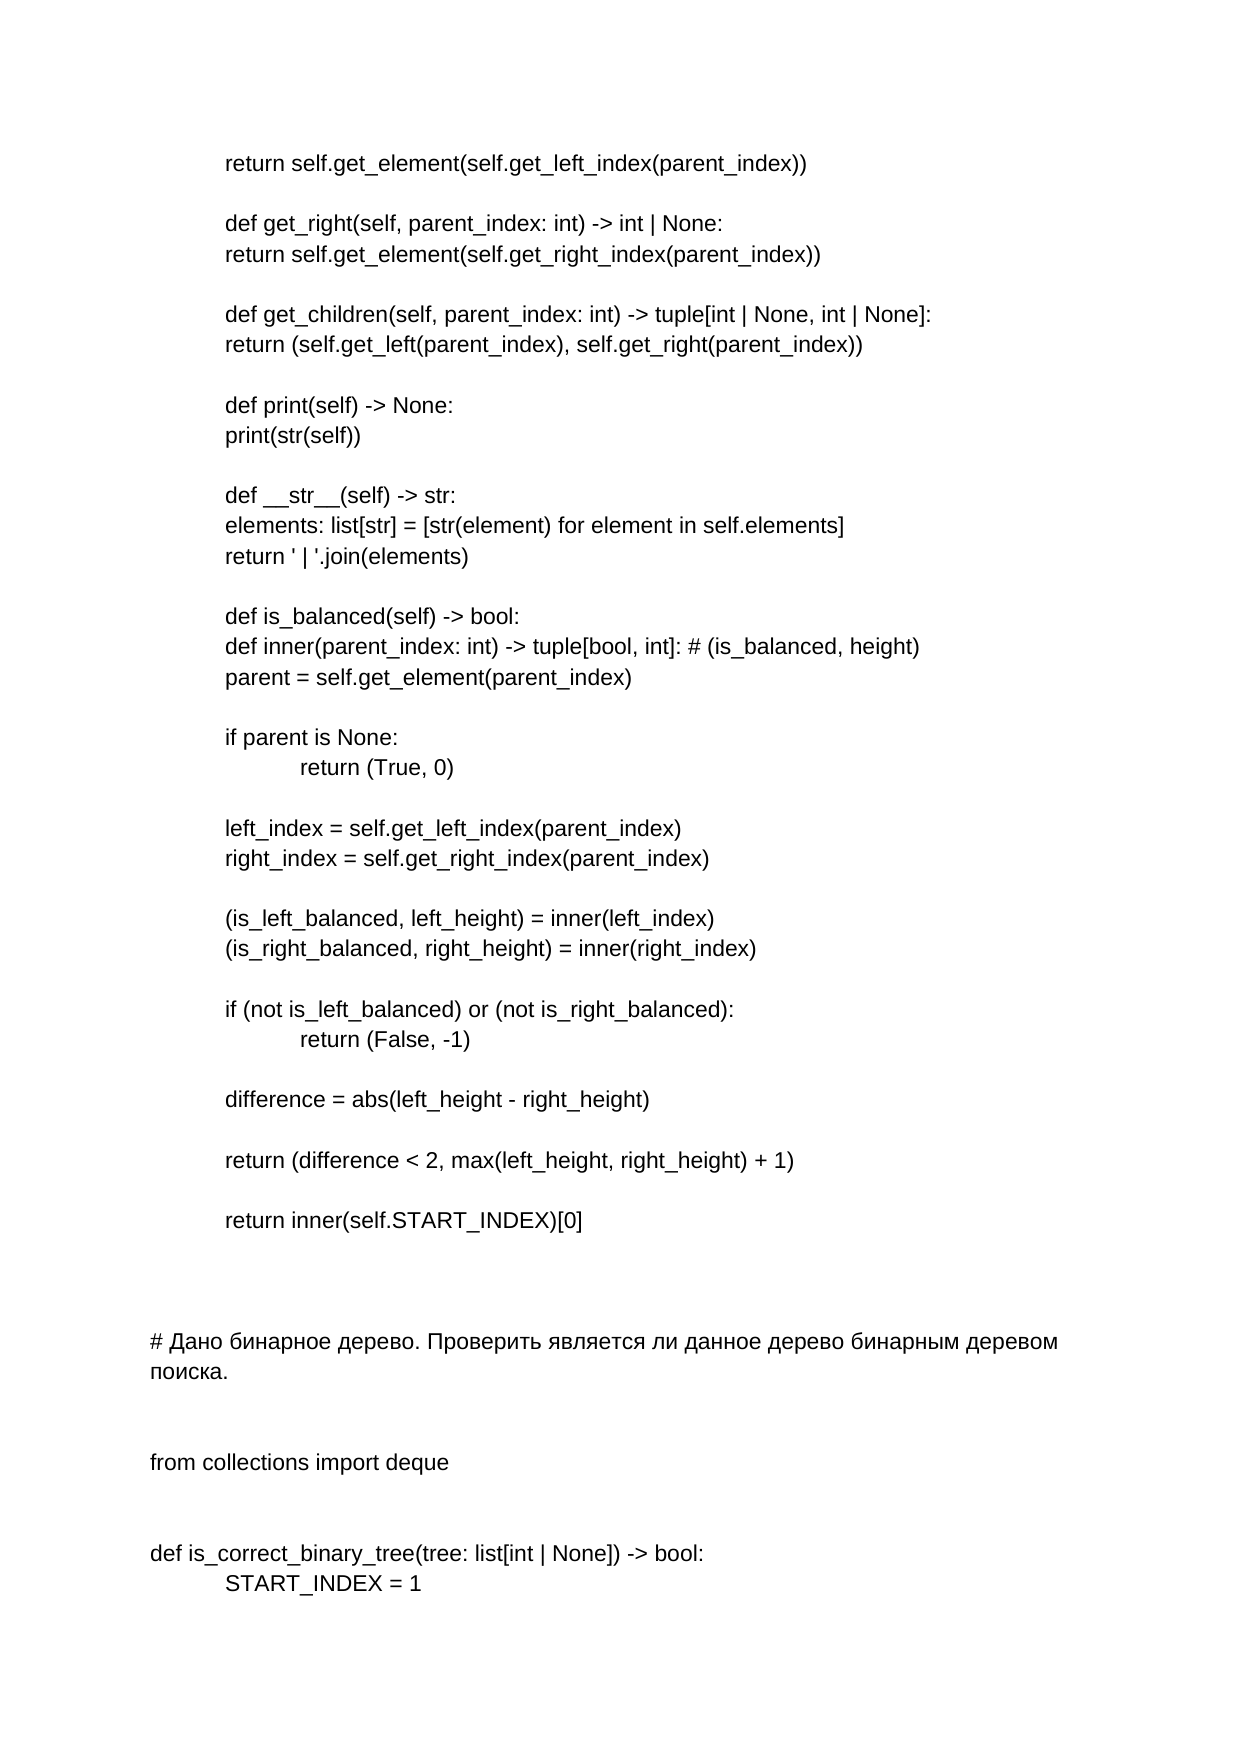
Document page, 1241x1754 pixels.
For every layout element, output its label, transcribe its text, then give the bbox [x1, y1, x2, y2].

text def get_children(self, parent_index: int) -> tuple[int | None, int | None]: [150, 301, 1090, 327]
text elements: list[str] = [str(element) for element in self.elements] [150, 512, 1090, 539]
text return (self.get_left(parent_index), self.get_right(parent_index)) [150, 331, 1090, 358]
text from collections import deque [150, 1449, 1090, 1475]
text return (True, 0) [150, 754, 1090, 781]
text def print(self) -> None: [150, 392, 1090, 418]
text def is_correct_binary_tree(tree: list[int | None]) -> bool: [150, 1539, 1090, 1566]
text (is_right_balanced, right_height) = inner(right_index) [150, 935, 1090, 962]
text right_index = self.get_right_index(parent_index) [150, 845, 1090, 871]
text return (False, -1) [150, 1026, 1090, 1052]
text return ' | '.join(elements) [150, 543, 1090, 569]
text return inner(self.START_INDEX)[0] [150, 1207, 1090, 1234]
text print(str(self)) [150, 422, 1090, 448]
text def __str__(self) -> str: [150, 482, 1090, 509]
text if (not is_left_balanced) or (not is_right_balanced): [150, 996, 1090, 1022]
text START_INDEX = 1 [150, 1570, 1090, 1596]
text def get_right(self, parent_index: int) -> int | None: [150, 210, 1090, 237]
text def is_balanced(self) -> bool: [150, 603, 1090, 629]
text (is_left_balanced, left_height) = inner(left_index) [150, 905, 1090, 932]
text return self.get_element(self.get_left_index(parent_index)) [150, 150, 1090, 176]
text def inner(parent_index: int) -> tuple[bool, int]: # (is_balanced, height) [150, 633, 1090, 660]
text return self.get_element(self.get_right_index(parent_index)) [150, 241, 1090, 267]
text # Дано бинарное дерево. Проверить является ли данное дерево бинарным деревом поиска. [150, 1328, 1090, 1385]
text difference = abs(left_height - right_height) [150, 1086, 1090, 1113]
text left_index = self.get_left_index(parent_index) [150, 814, 1090, 841]
text if parent is None: [150, 724, 1090, 750]
text parent = self.get_element(parent_index) [150, 663, 1090, 690]
text return (difference < 2, max(left_height, right_height) + 1) [150, 1147, 1090, 1173]
